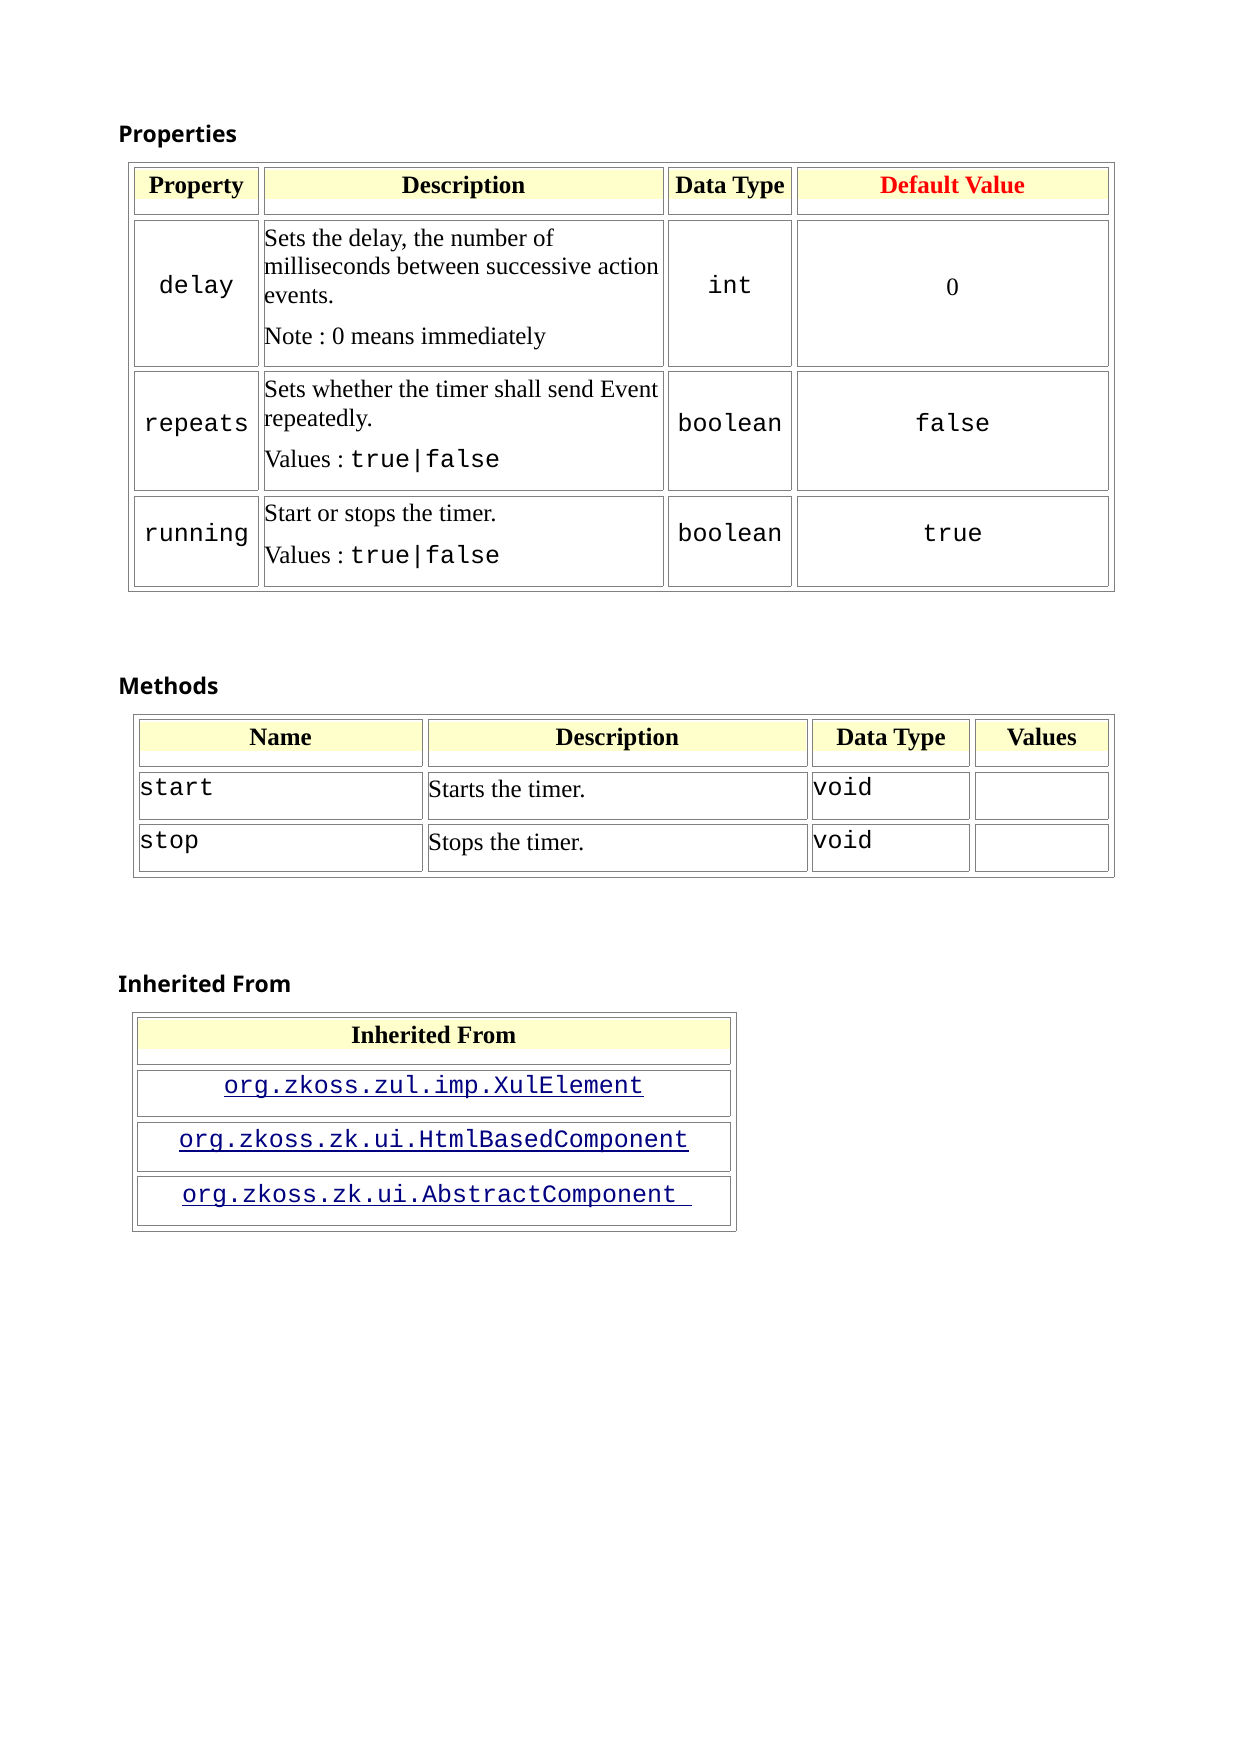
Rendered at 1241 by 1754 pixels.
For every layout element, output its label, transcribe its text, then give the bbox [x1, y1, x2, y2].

table_cell void [809, 766, 972, 819]
table_header Description [261, 163, 666, 214]
table_header Name [136, 715, 425, 766]
table_cell org.zkoss.zk.ui.AbstractComponent [134, 1171, 733, 1225]
subtitle Properties [118, 118, 1122, 149]
table_cell repeats [131, 366, 261, 490]
table_cell [972, 766, 1111, 819]
table_cell int [666, 214, 794, 366]
subtitle Inherited From [118, 968, 1122, 999]
table_header Data Type [666, 163, 794, 214]
table_cell void [809, 819, 972, 871]
table_cell stop [136, 819, 425, 871]
table_cell Start or stops the timer. Values : true|false [261, 490, 666, 586]
table_header Property [131, 163, 261, 214]
table_cell delay [131, 214, 261, 366]
table_cell org.zkoss.zk.ui.HtmlBasedComponent [134, 1116, 733, 1171]
table_cell running [131, 490, 261, 586]
table_cell org.zkoss.zul.imp.XulElement [134, 1064, 733, 1116]
table_cell true [794, 490, 1111, 586]
table_cell [976, 773, 1108, 819]
table_header Values [972, 715, 1111, 766]
table_cell [972, 819, 1111, 871]
table_cell Sets the delay, the number of milliseconds between successive action events. Note : 0 means immediately [261, 214, 666, 366]
table_cell boolean [666, 366, 794, 490]
table_cell 0 [794, 214, 1111, 366]
table_header Description [425, 715, 809, 766]
table_header Inherited From [134, 1013, 733, 1064]
subtitle Methods [118, 670, 1122, 701]
table_cell boolean [666, 490, 794, 586]
table_cell false [794, 366, 1111, 490]
table_cell Stops the timer. [425, 819, 809, 871]
table_cell [976, 825, 1108, 871]
table_header Data Type [809, 715, 972, 766]
table_header Default Value [794, 163, 1111, 214]
table_cell start [136, 766, 425, 819]
table_cell Starts the timer. [425, 766, 809, 819]
table_cell Sets whether the timer shall send Event repeatedly. Values : true|false [261, 366, 666, 490]
